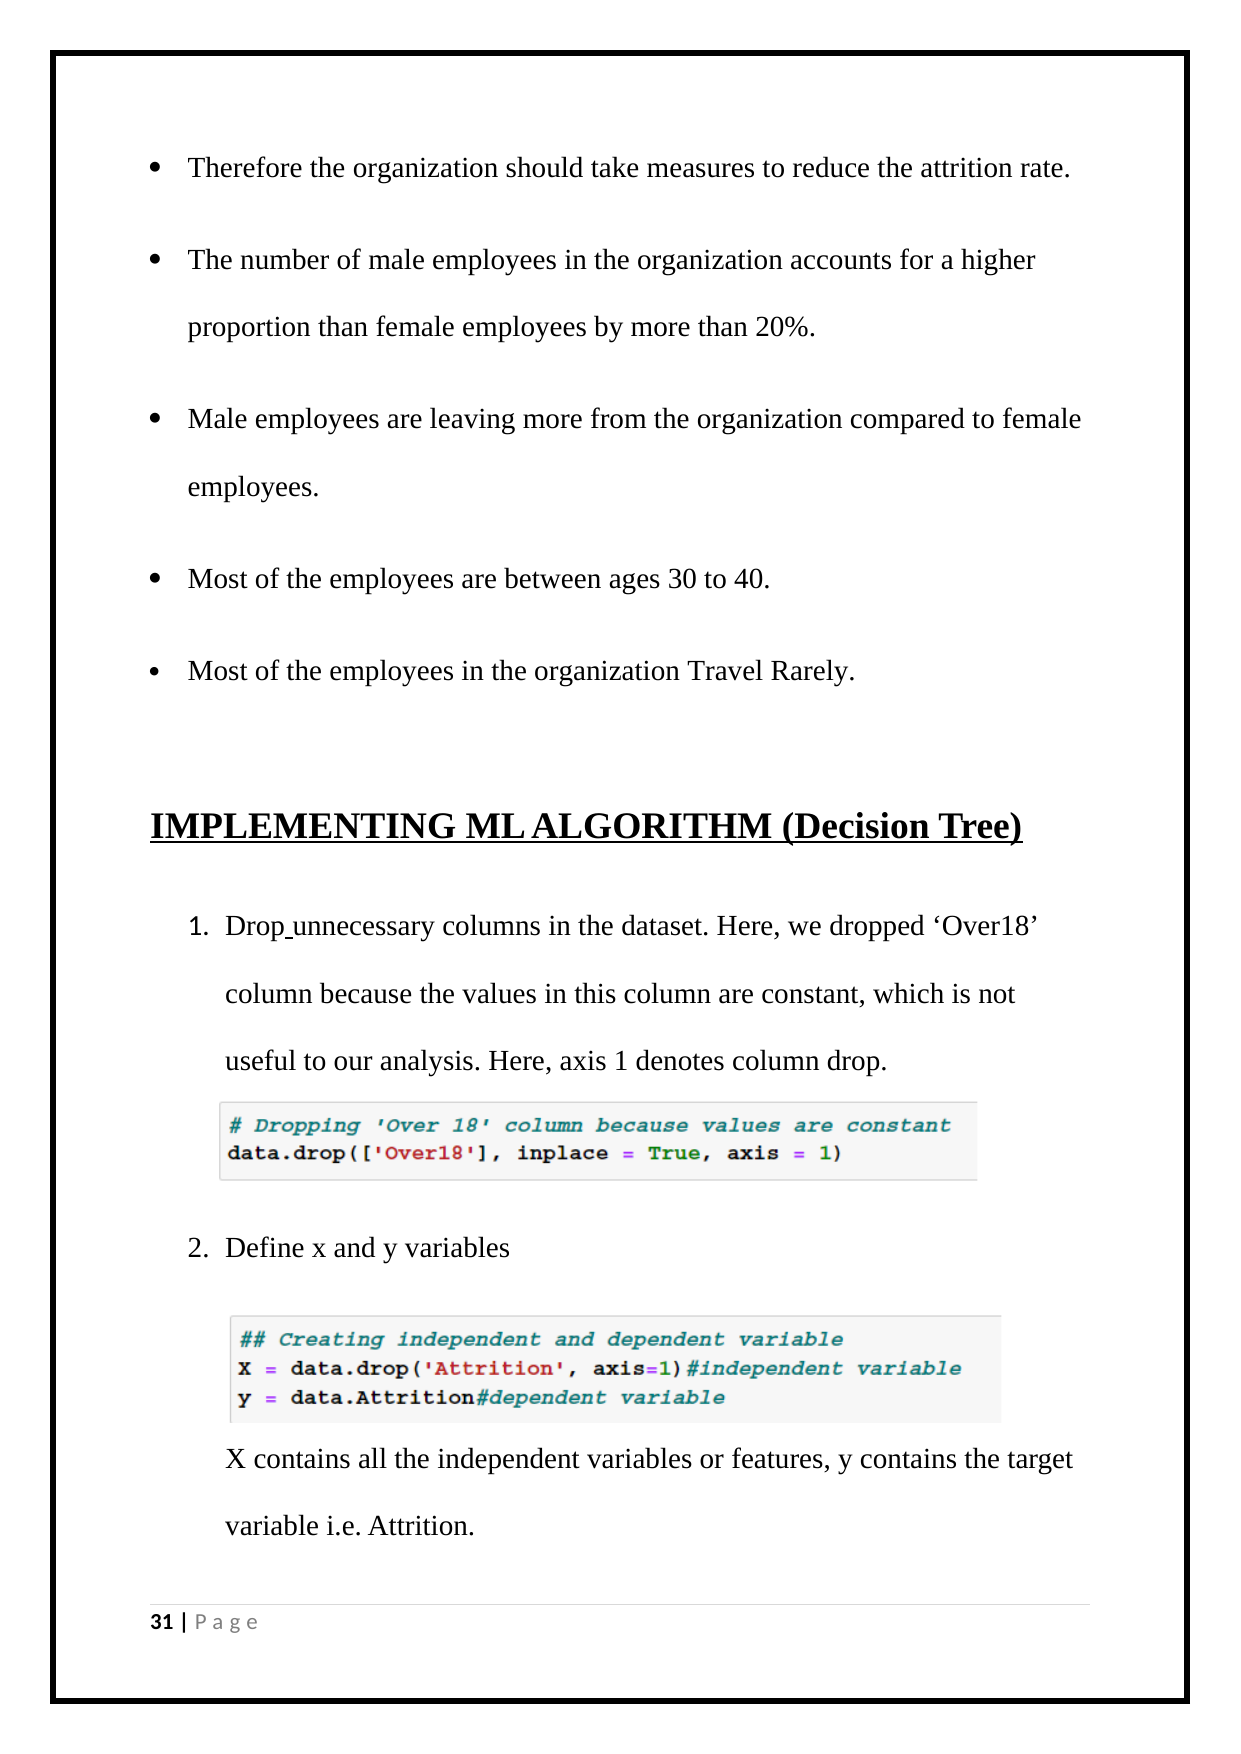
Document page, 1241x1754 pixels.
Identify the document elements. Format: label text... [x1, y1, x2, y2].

list The number of male employees in the organization accounts for a higher proportion than female employees by more than 20%. [150, 242, 1090, 343]
list X contains all the independent variables or features, y contains the target variable i.e. Attrition. [225, 1441, 1090, 1541]
list Drop unnecessary columns in the dataset. Here, we dropped ‘Over18’ column because the values in this column are constant, which is not useful to our analysis. Here, axis 1 denotes column drop. [187, 907, 1090, 1077]
list Therefore the organization should take measures to reduce the attrition rate. [150, 150, 1090, 184]
list Male employees are leaving more from the organization compared to female employees. [150, 402, 1090, 502]
list Define x and y variables [187, 1230, 1090, 1263]
text IMPLEMENTING ML ALGORITHM (Decision Tree) [150, 804, 1090, 847]
list Most of the employees in the organization Travel Rarely. [150, 653, 1090, 687]
list Most of the employees are between ages 30 to 40. [150, 561, 1090, 594]
